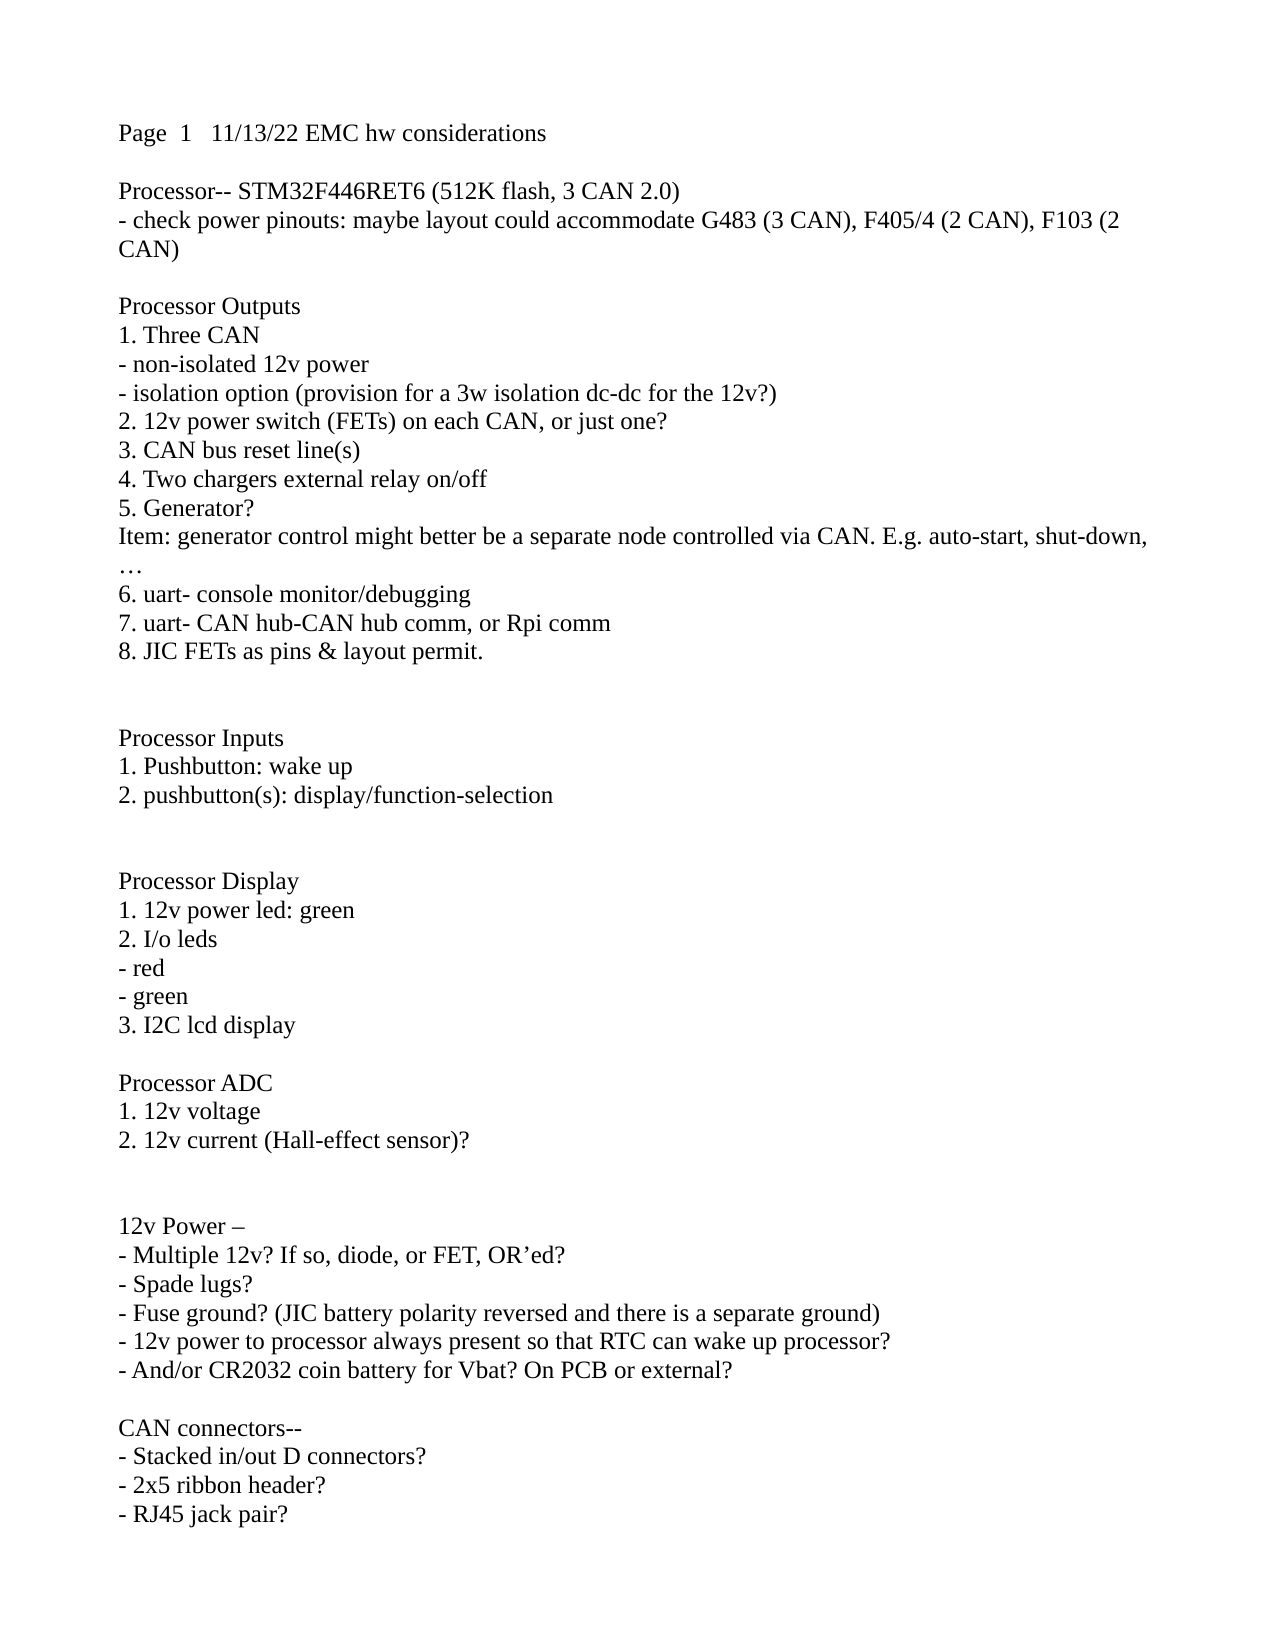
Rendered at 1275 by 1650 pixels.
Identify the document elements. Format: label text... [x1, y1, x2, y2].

text 3. CAN bus reset line(s) [118, 435, 1157, 464]
text 5. Generator? [118, 493, 1157, 521]
text - 12v power to processor always present so that RTC can wake up processor? [118, 1326, 1157, 1355]
text - Multiple 12v? If so, diode, or FET, OR’ed? [118, 1240, 1157, 1269]
text 8. JIC FETs as pins & layout permit. [118, 636, 1157, 665]
text Processor-- STM32F446RET6 (512K flash, 3 CAN 2.0) [118, 176, 1157, 205]
text Item: generator control might better be a separate node controlled via CAN. E.g. auto-start, shut-down, … [118, 521, 1157, 579]
text 1. Three CAN [118, 320, 1157, 349]
text - non-isolated 12v power [118, 349, 1157, 378]
text - red [118, 953, 1157, 981]
text 2. pushbutton(s): display/function-selection [118, 780, 1157, 809]
text - 2x5 ribbon header? [118, 1470, 1157, 1499]
text Processor ADC [118, 1068, 1157, 1096]
text - And/or CR2032 coin battery for Vbat? On PCB or external? [118, 1355, 1157, 1384]
text 1. 12v power led: green [118, 895, 1157, 924]
text 3. I2C lcd display [118, 1010, 1157, 1039]
text - Stacked in/out D connectors? [118, 1441, 1157, 1470]
text 6. uart- console monitor/debugging [118, 579, 1157, 608]
text 1. 12v voltage [118, 1096, 1157, 1125]
text - Spade lugs? [118, 1269, 1157, 1298]
text - Fuse ground? (JIC battery polarity reversed and there is a separate ground) [118, 1298, 1157, 1326]
text 2. I/o leds [118, 924, 1157, 953]
text 4. Two chargers external relay on/off [118, 464, 1157, 493]
text Processor Outputs [118, 291, 1157, 320]
text 1. Pushbutton: wake up [118, 751, 1157, 780]
text Processor Display [118, 866, 1157, 895]
text - RJ45 jack pair? [118, 1499, 1157, 1528]
text 12v Power – [118, 1211, 1157, 1240]
text - green [118, 981, 1157, 1010]
text 2. 12v current (Hall-effect sensor)? [118, 1125, 1157, 1154]
text 7. uart- CAN hub-CAN hub comm, or Rpi comm [118, 608, 1157, 636]
text CAN connectors-- [118, 1413, 1157, 1441]
text Processor Inputs [118, 723, 1157, 751]
text - check power pinouts: maybe layout could accommodate G483 (3 CAN), F405/4 (2 CAN), F103 (2 CAN) [118, 205, 1157, 263]
text - isolation option (provision for a 3w isolation dc-dc for the 12v?) [118, 378, 1157, 406]
text 2. 12v power switch (FETs) on each CAN, or just one? [118, 406, 1157, 435]
